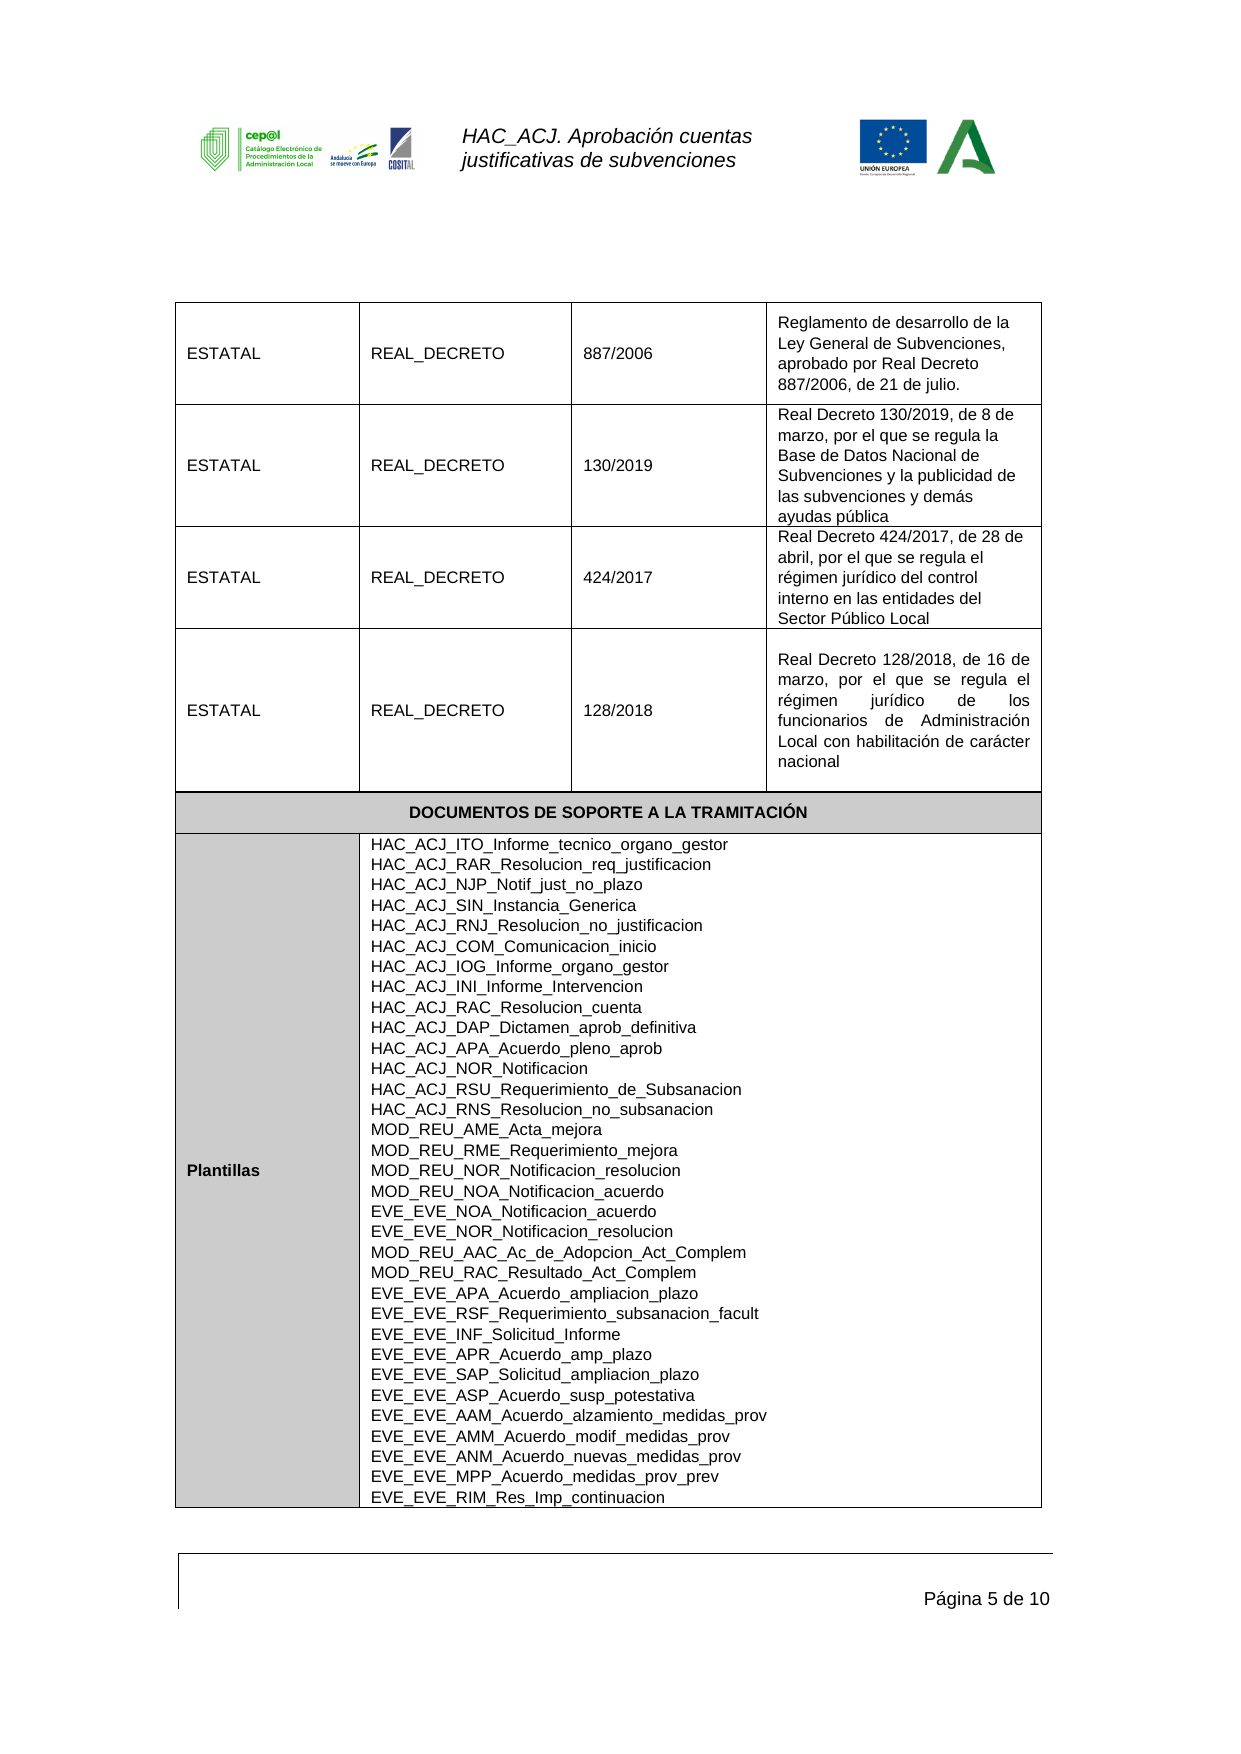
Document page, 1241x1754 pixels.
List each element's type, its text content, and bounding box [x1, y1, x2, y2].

table_cell REAL_DECRETO [360, 405, 571, 526]
table_cell Real Decreto 128/2018, de 16 de marzo, por el que se regula el régimen jurídico de los funcionarios de Administración Local con habilitación de carácter nacional [767, 629, 1041, 791]
table_cell Plantillas [176, 834, 359, 1507]
table_cell 887/2006 [572, 303, 766, 404]
table_cell 128/2018 [572, 629, 766, 791]
picture [198, 123, 422, 174]
table_cell 424/2017 [572, 527, 766, 628]
table_cell REAL_DECRETO [360, 527, 571, 628]
table_cell Real Decreto 424/2017, de 28 de abril, por el que se regula el régimen jurídico del control interno en las entidades del Sector Público Local [767, 527, 1041, 628]
table_cell HAC_ACJ_ITO_Informe_tecnico_organo_gestor HAC_ACJ_RAR_Resolucion_req_justificacion HAC_ACJ_NJP_Notif_just_no_plazo HAC_ACJ_SIN_Instancia_Generica HAC_ACJ_RNJ_Resolucion_no_justificacion HAC_ACJ_COM_Comunicacion_inicio HAC_ACJ_IOG_Informe_organo_gestor HAC_ACJ_INI_Informe_Intervencion HAC_ACJ_RAC_Resolucion_cuenta HAC_ACJ_DAP_Dictamen_aprob_definitiva HAC_ACJ_APA_Acuerdo_pleno_aprob HAC_ACJ_NOR_Notificacion HAC_ACJ_RSU_Requerimiento_de_Subsanacion HAC_ACJ_RNS_Resolucion_no_subsanacion MOD_REU_AME_Acta_mejora MOD_REU_RME_Requerimiento_mejora MOD_REU_NOR_Notificacion_resolucion MOD_REU_NOA_Notificacion_acuerdo EVE_EVE_NOA_Notificacion_acuerdo EVE_EVE_NOR_Notificacion_resolucion MOD_REU_AAC_Ac_de_Adopcion_Act_Complem MOD_REU_RAC_Resultado_Act_Complem EVE_EVE_APA_Acuerdo_ampliacion_plazo EVE_EVE_RSF_Requerimiento_subsanacion_facult EVE_EVE_INF_Solicitud_Informe EVE_EVE_APR_Acuerdo_amp_plazo EVE_EVE_SAP_Solicitud_ampliacion_plazo EVE_EVE_ASP_Acuerdo_susp_potestativa EVE_EVE_AAM_Acuerdo_alzamiento_medidas_prov EVE_EVE_AMM_Acuerdo_modif_medidas_prov EVE_EVE_ANM_Acuerdo_nuevas_medidas_prov EVE_EVE_MPP_Acuerdo_medidas_prov_prev EVE_EVE_RIM_Res_Imp_continuacion [360, 834, 1041, 1507]
table_cell ESTATAL [176, 405, 359, 526]
table_cell Reglamento de desarrollo de la Ley General de Subvenciones, aprobado por Real Decreto 887/2006, de 21 de julio. [767, 303, 1041, 404]
table_cell ESTATAL [176, 527, 359, 628]
table_cell REAL_DECRETO [360, 629, 571, 791]
table_cell REAL_DECRETO [360, 303, 571, 404]
table_cell 130/2019 [572, 405, 766, 526]
table_cell Real Decreto 130/2019, de 8 de marzo, por el que se regula la Base de Datos Nacional de Subvenciones y la publicidad de las subvenciones y demás ayudas pública [767, 405, 1041, 526]
table_cell ESTATAL [176, 629, 359, 791]
table_cell Documentos de soporte a la tramitación [176, 793, 1041, 833]
table_cell ESTATAL [176, 303, 359, 404]
